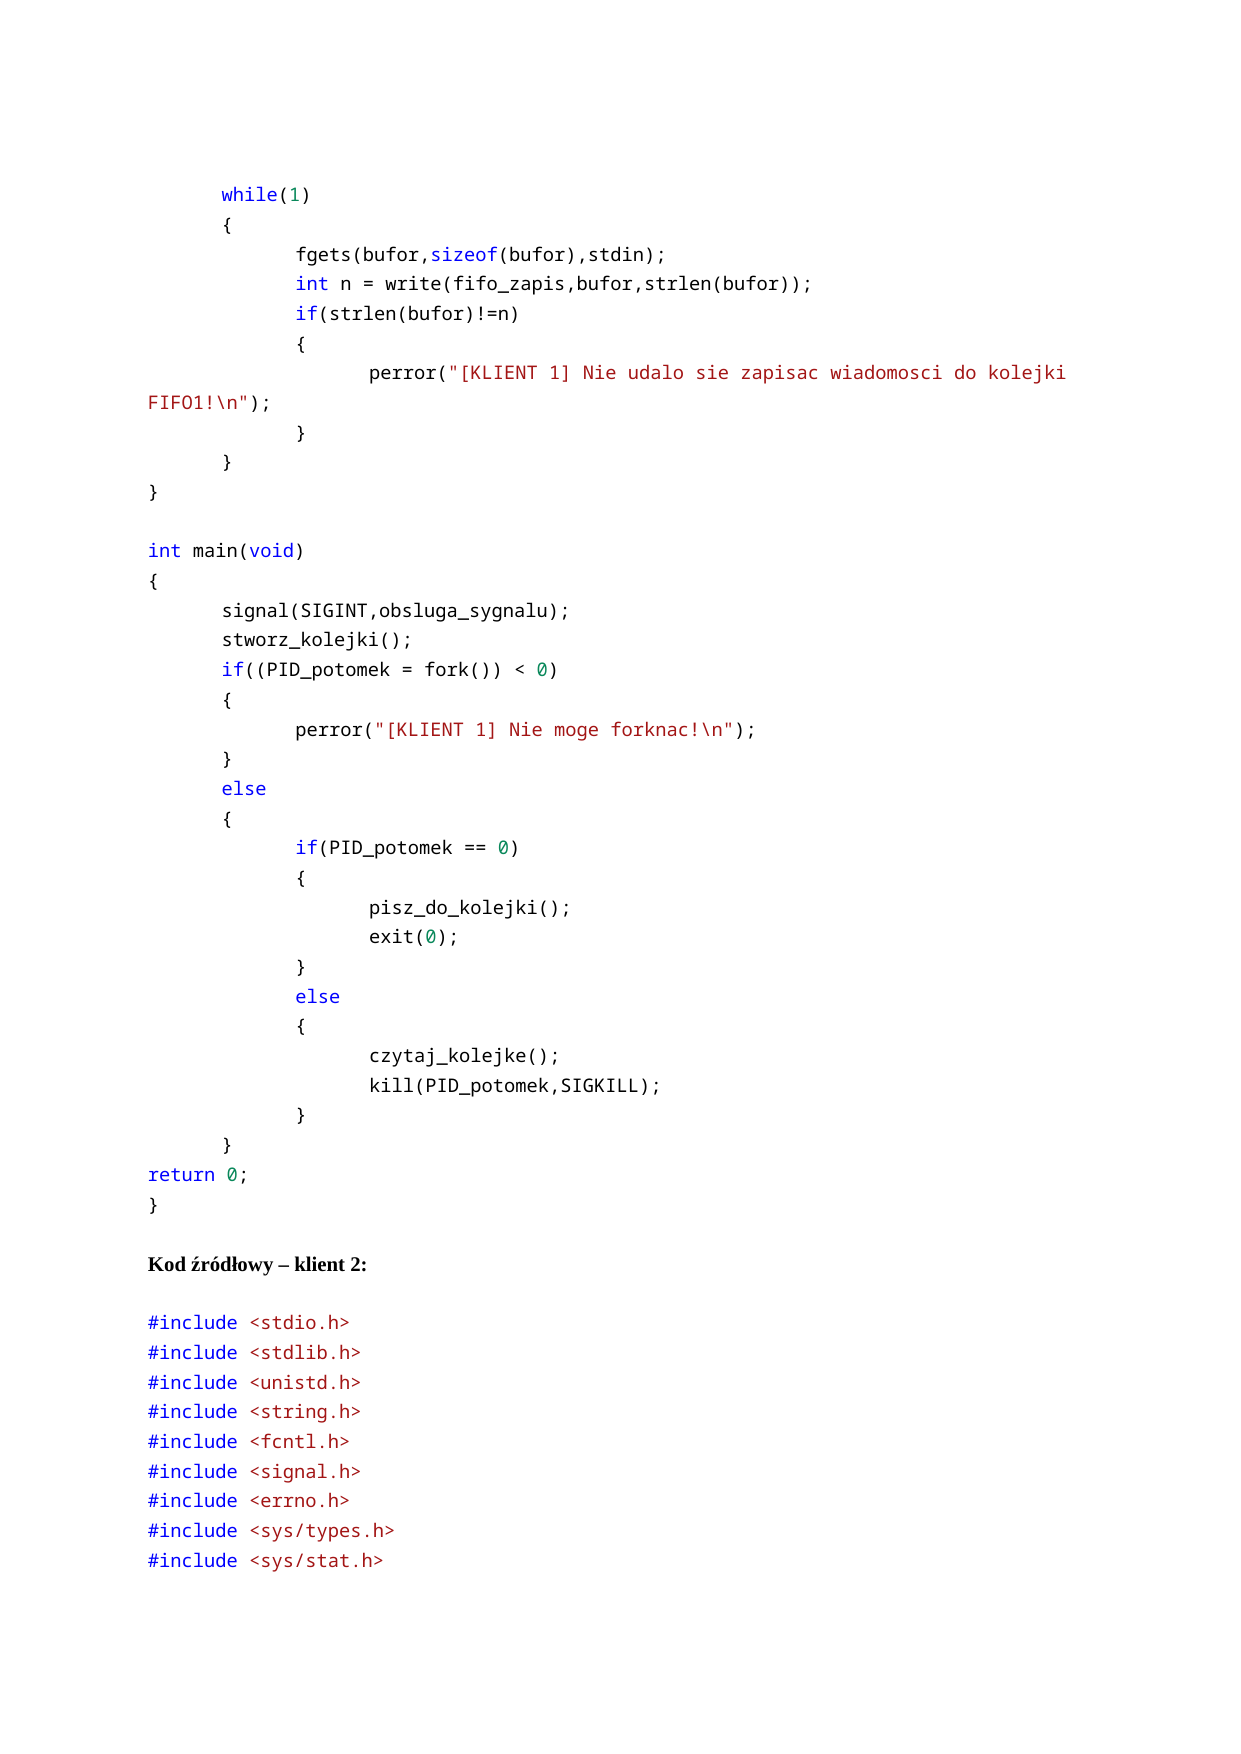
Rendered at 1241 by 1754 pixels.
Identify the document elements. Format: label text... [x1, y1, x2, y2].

text } [148, 949, 1093, 979]
text #include <sys/stat.h> [148, 1543, 1093, 1573]
text return 0; [148, 1157, 1093, 1187]
text Kod źródłowy – klient 2: [148, 1246, 1093, 1276]
text kill(PID_potomek,SIGKILL); [148, 1068, 1093, 1098]
text { [148, 207, 1093, 237]
text pisz_do_kolejki(); [148, 890, 1093, 919]
text { [148, 860, 1093, 890]
text czytaj_kolejke(); [148, 1038, 1093, 1068]
text } [148, 474, 1093, 504]
text #include <unistd.h> [148, 1365, 1093, 1394]
text #include <fcntl.h> [148, 1424, 1093, 1454]
text signal(SIGINT,obsluga_sygnalu); [148, 593, 1093, 623]
text stworz_kolejki(); [148, 623, 1093, 652]
text } [148, 1127, 1093, 1157]
text { [148, 1008, 1093, 1038]
text { [148, 682, 1093, 712]
text #include <errno.h> [148, 1484, 1093, 1513]
text while(1) [148, 177, 1093, 207]
text perror("[KLIENT 1] Nie moge forknac!\n"); [148, 712, 1093, 741]
text perror("[KLIENT 1] Nie udalo sie zapisac wiadomosci do kolejki FIFO1!\n"); [148, 355, 1093, 415]
text #include <sys/types.h> [148, 1513, 1093, 1543]
text } [148, 444, 1093, 474]
text #include <string.h> [148, 1394, 1093, 1424]
text } [148, 415, 1093, 444]
text } [148, 741, 1093, 771]
text if((PID_potomek = fork()) < 0) [148, 652, 1093, 682]
text #include <stdio.h> [148, 1306, 1093, 1335]
text { [148, 801, 1093, 830]
text if(strlen(bufor)!=n) [148, 296, 1093, 326]
text #include <stdlib.h> [148, 1335, 1093, 1365]
text if(PID_potomek == 0) [148, 830, 1093, 860]
text { [148, 563, 1093, 593]
text fgets(bufor,sizeof(bufor),stdin); [148, 237, 1093, 266]
text else [148, 771, 1093, 801]
text { [148, 326, 1093, 355]
text else [148, 979, 1093, 1008]
text int n = write(fifo_zapis,bufor,strlen(bufor)); [148, 266, 1093, 296]
text } [148, 1098, 1093, 1127]
text } [148, 1187, 1093, 1216]
text #include <signal.h> [148, 1454, 1093, 1484]
text int main(void) [148, 533, 1093, 563]
text exit(0); [148, 919, 1093, 949]
